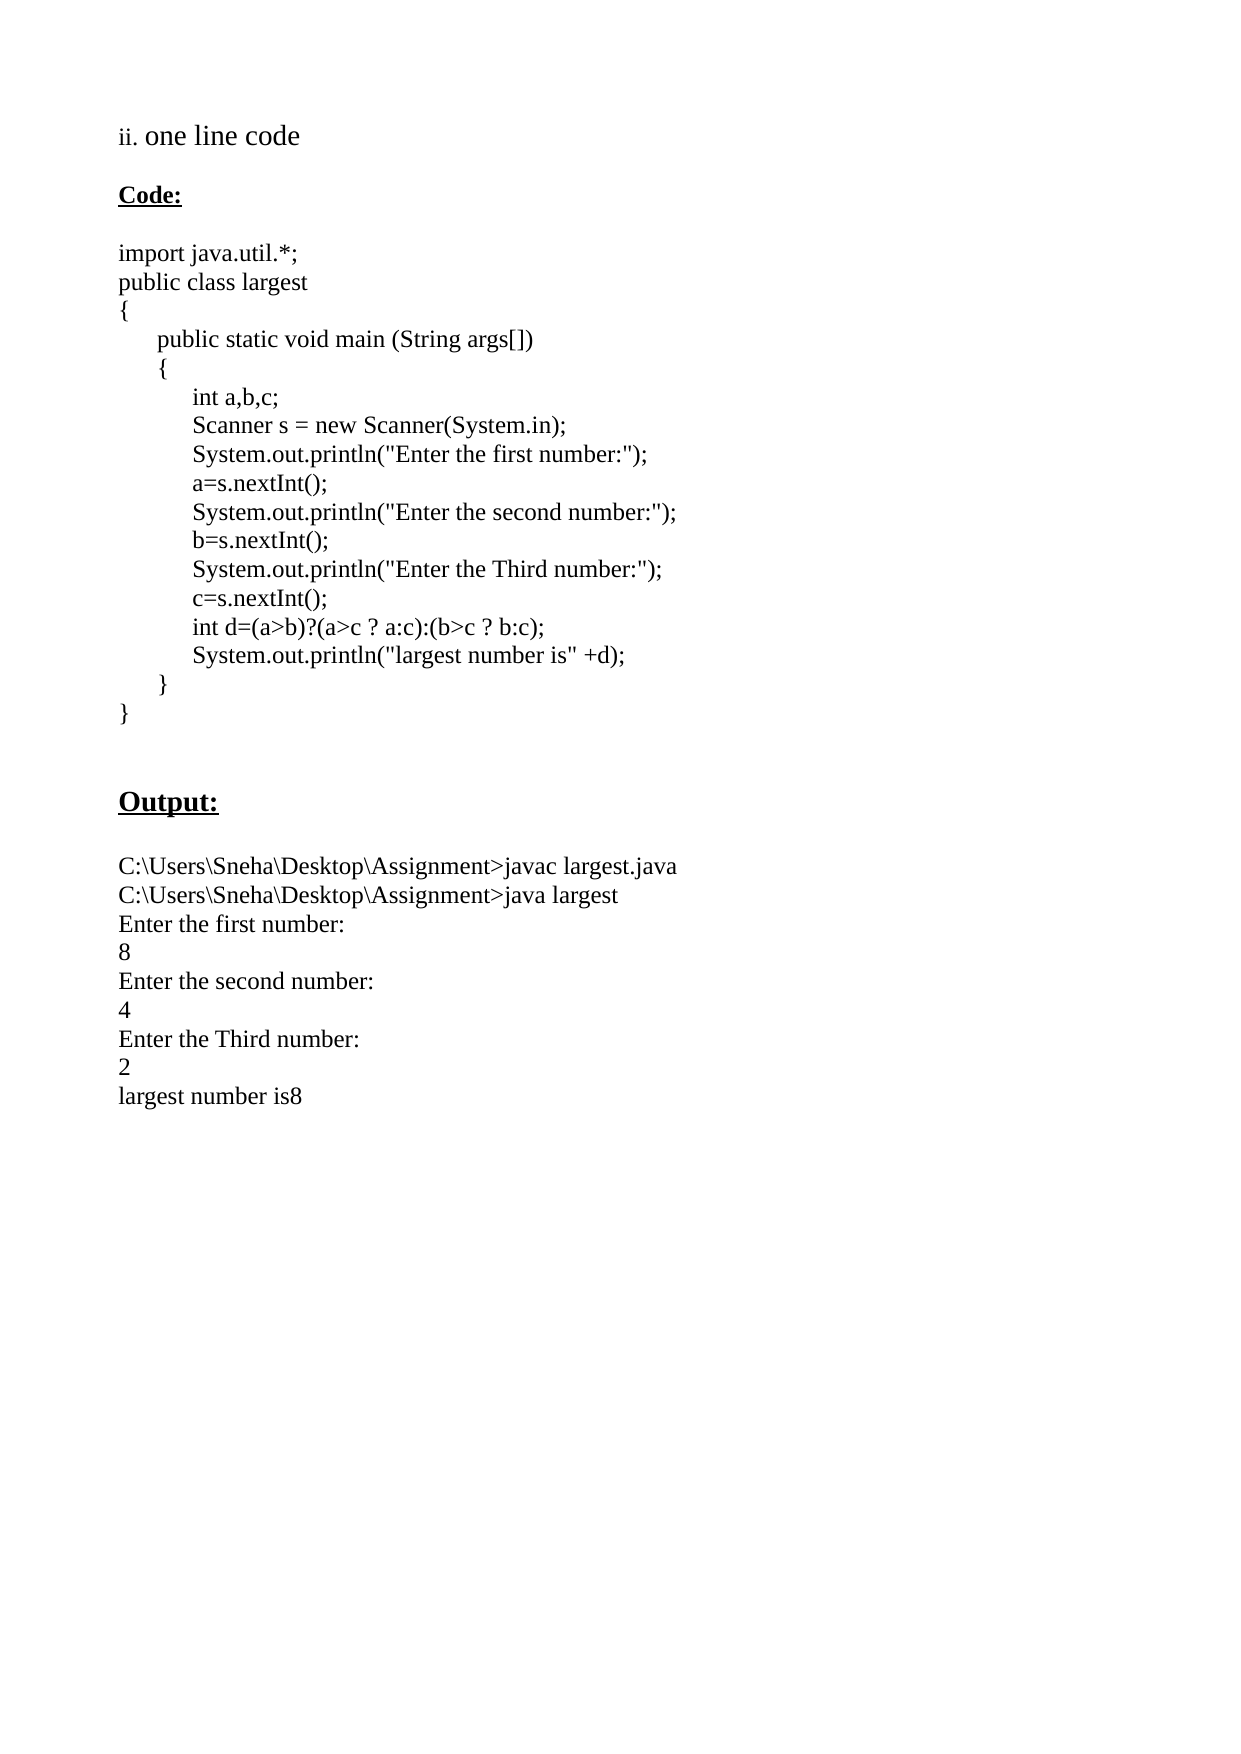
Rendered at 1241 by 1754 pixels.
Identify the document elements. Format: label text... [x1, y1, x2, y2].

text Code: [118, 180, 1122, 209]
text int a,b,c; [118, 382, 1122, 410]
text { [118, 353, 1122, 382]
text } [118, 669, 1122, 698]
text Enter the second number: [118, 966, 1122, 995]
text { [118, 295, 1122, 324]
text C:\Users\Sneha\Desktop\Assignment>javac largest.java [118, 851, 1122, 880]
text C:\Users\Sneha\Desktop\Assignment>java largest [118, 880, 1122, 909]
text largest number is8 [118, 1081, 1122, 1110]
text c=s.nextInt(); [118, 583, 1122, 612]
text int d=(a>b)?(a>c ? a:c):(b>c ? b:c); [118, 612, 1122, 640]
text Output: [118, 784, 1122, 818]
text a=s.nextInt(); [118, 468, 1122, 497]
text System.out.println("Enter the second number:"); [118, 497, 1122, 525]
text Enter the Third number: [118, 1024, 1122, 1052]
text public class largest [118, 267, 1122, 295]
text Enter the first number: [118, 909, 1122, 937]
text System.out.println("Enter the first number:"); [118, 439, 1122, 468]
text System.out.println("largest number is" +d); [118, 640, 1122, 669]
text public static void main (String args[]) [118, 324, 1122, 353]
text b=s.nextInt(); [118, 525, 1122, 554]
text import java.util.*; [118, 238, 1122, 267]
text 8 [118, 937, 1122, 966]
text } [118, 698, 1122, 727]
text Scanner s = new Scanner(System.in); [118, 410, 1122, 439]
text 2 [118, 1052, 1122, 1081]
text 4 [118, 995, 1122, 1024]
text ii. one line code [118, 118, 1122, 152]
text System.out.println("Enter the Third number:"); [118, 554, 1122, 583]
